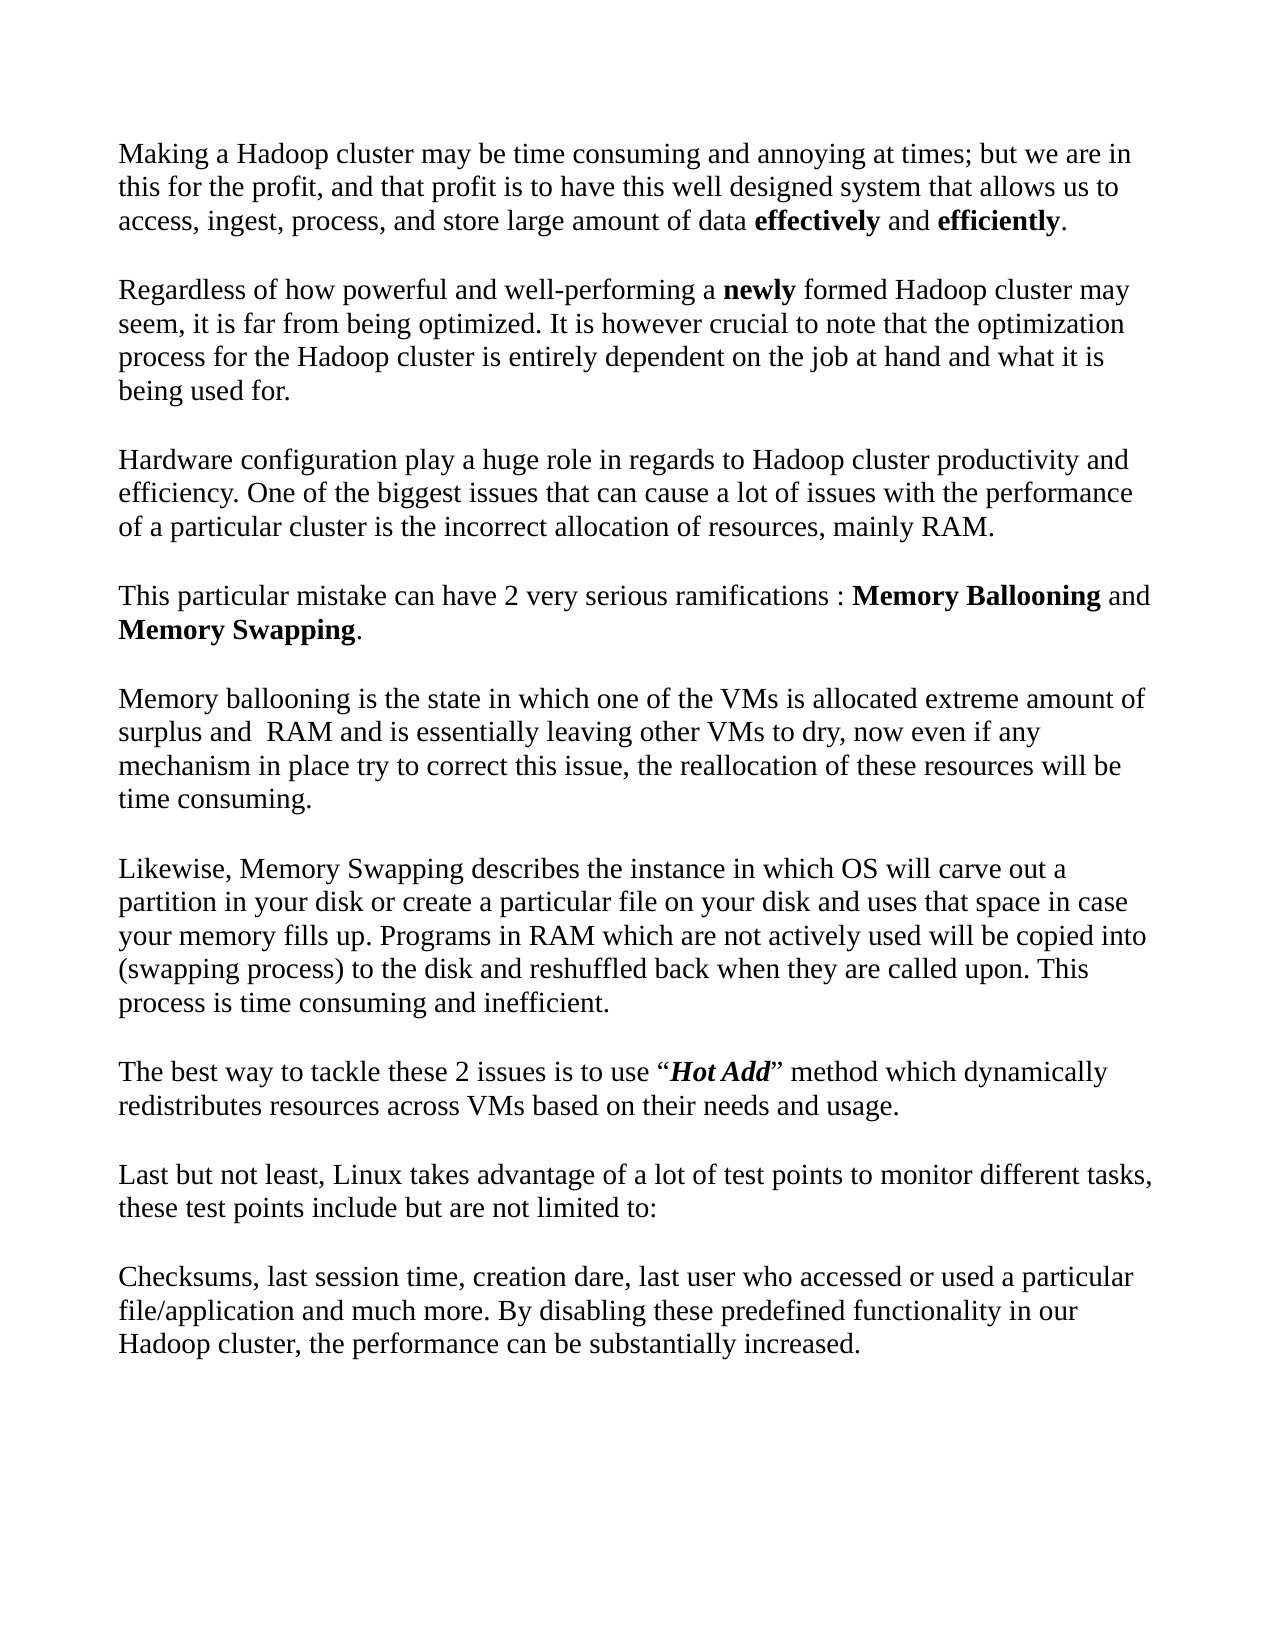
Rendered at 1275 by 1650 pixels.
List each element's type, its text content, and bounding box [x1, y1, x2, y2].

text Checksums, last session time, creation dare, last user who accessed or used a particular file/application and much more. By disabling these predefined functionality in our Hadoop cluster, the performance can be substantially increased. [118, 1259, 1157, 1360]
text Memory ballooning is the state in which one of the VMs is allocated extreme amount of surplus and RAM and is essentially leaving other VMs to dry, now even if any mechanism in place try to correct this issue, the reallocation of these resources will be time consuming. [118, 681, 1157, 815]
text Regardless of how powerful and well-performing a newly formed Hadoop cluster may seem, it is far from being optimized. It is however crucial to note that the optimization process for the Hadoop cluster is entirely dependent on the job at hand and what it is being used for. [118, 272, 1157, 406]
text Last but not least, Linux takes advantage of a lot of test points to monitor different tasks, these test points include but are not limited to: [118, 1157, 1157, 1224]
text This particular mistake can have 2 very serious ramifications : Memory Ballooning and Memory Swapping. [118, 578, 1157, 645]
text Making a Hadoop cluster may be time consuming and annoying at times; but we are in this for the profit, and that profit is to have this well designed system that allows us to access, ingest, process, and store large amount of data effectively and efficiently. [118, 136, 1157, 237]
text Likewise, Memory Swapping describes the instance in which OS will carve out a partition in your disk or create a particular file on your disk and uses that space in case your memory fills up. Programs in RAM which are not actively used will be copied into (swapping process) to the disk and reshuffled back when they are called upon. This process is time consuming and inefficient. [118, 851, 1157, 1018]
text Hardware configuration play a huge role in regards to Hadoop cluster productivity and efficiency. One of the biggest issues that can cause a lot of issues with the performance of a particular cluster is the incorrect allocation of resources, mainly RAM. [118, 442, 1157, 543]
text The best way to tackle these 2 issues is to use “Hot Add” method which dynamically redistributes resources across VMs based on their needs and usage. [118, 1054, 1157, 1121]
